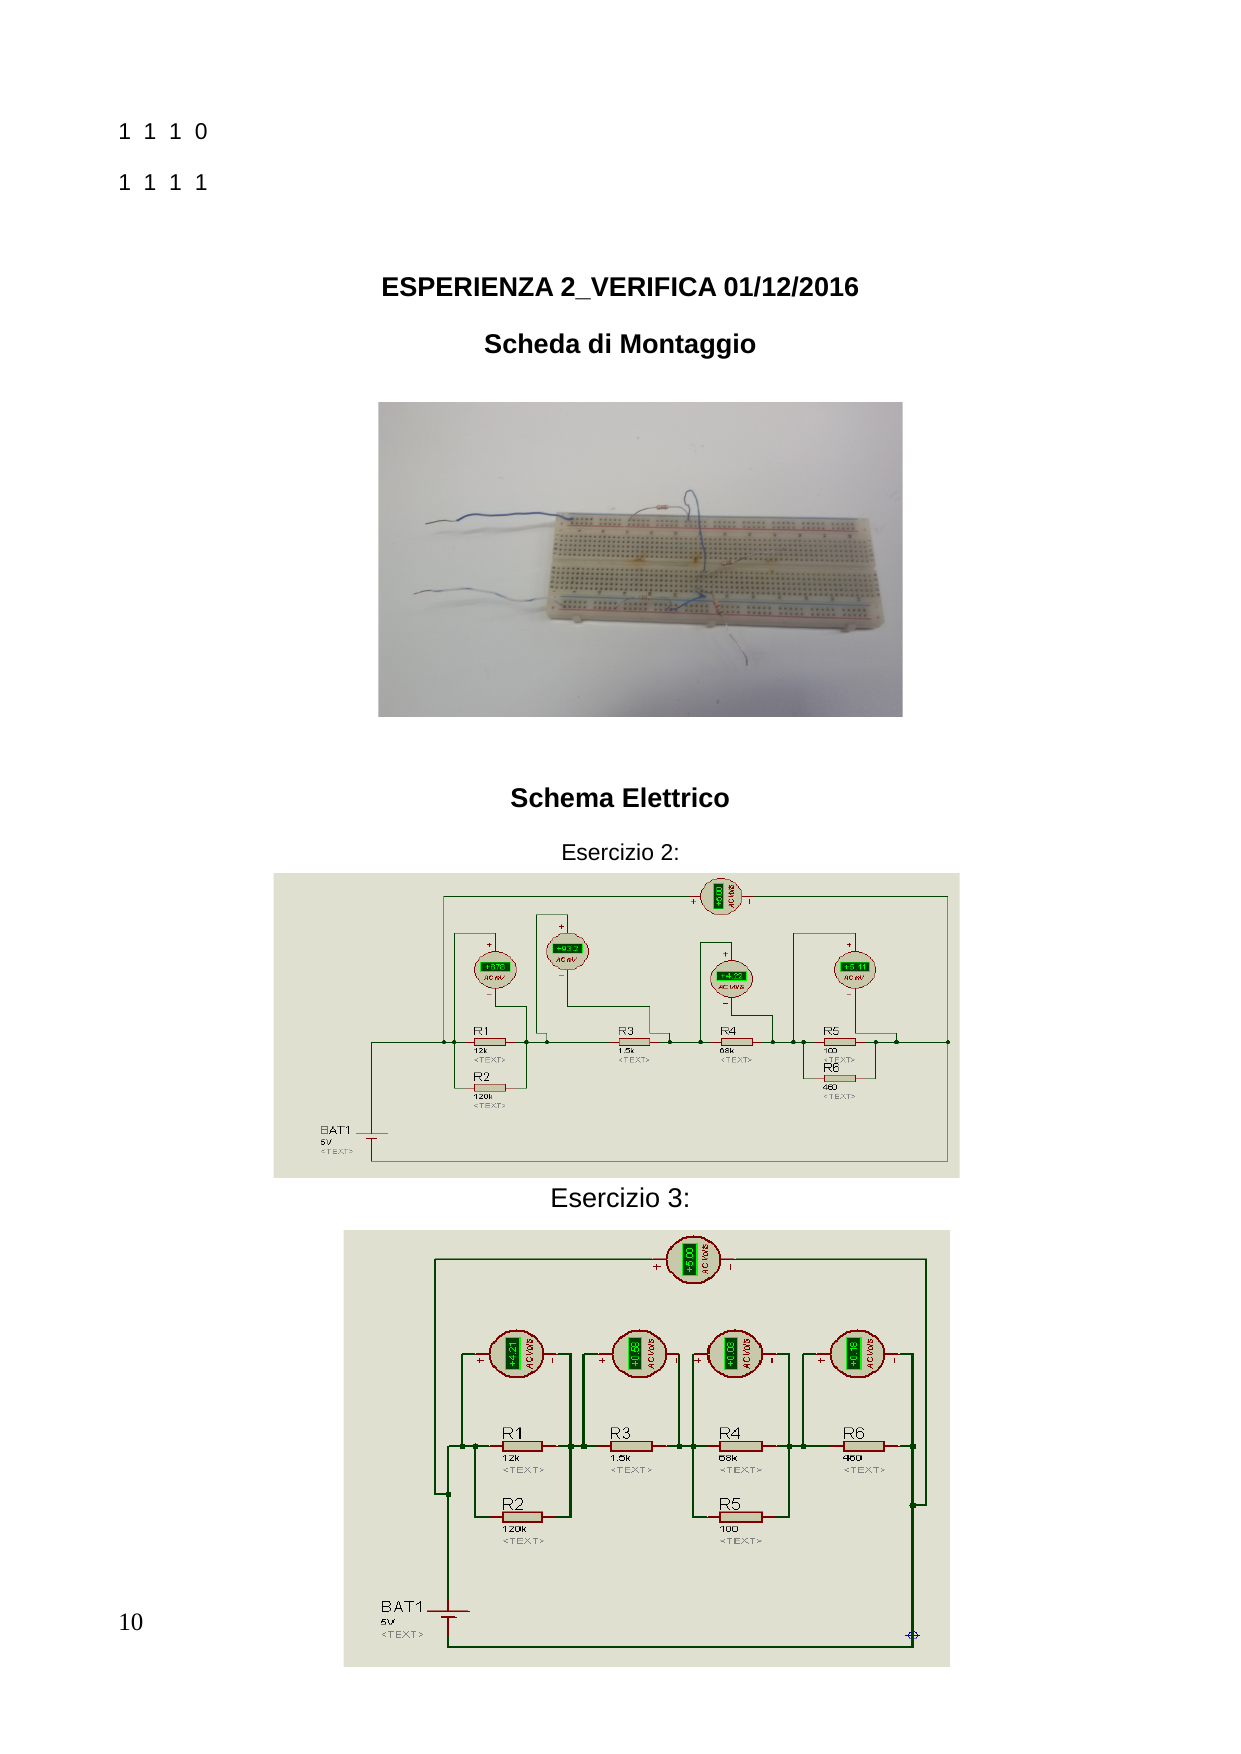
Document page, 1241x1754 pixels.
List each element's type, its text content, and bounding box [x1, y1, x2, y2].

text 1 1 1 0 [118, 118, 1122, 144]
text Scheda di Montaggio [118, 328, 1122, 359]
text Esercizio 2: [118, 839, 1122, 865]
text 1 1 1 1 [118, 169, 1122, 196]
picture [273, 873, 960, 1178]
text ESPERIENZA 2_VERIFICA 01/12/2016 [118, 271, 1122, 302]
picture [378, 402, 903, 717]
text Schema Elettrico [118, 782, 1122, 813]
picture [343, 1230, 950, 1667]
text Esercizio 3: [118, 890, 1122, 1213]
